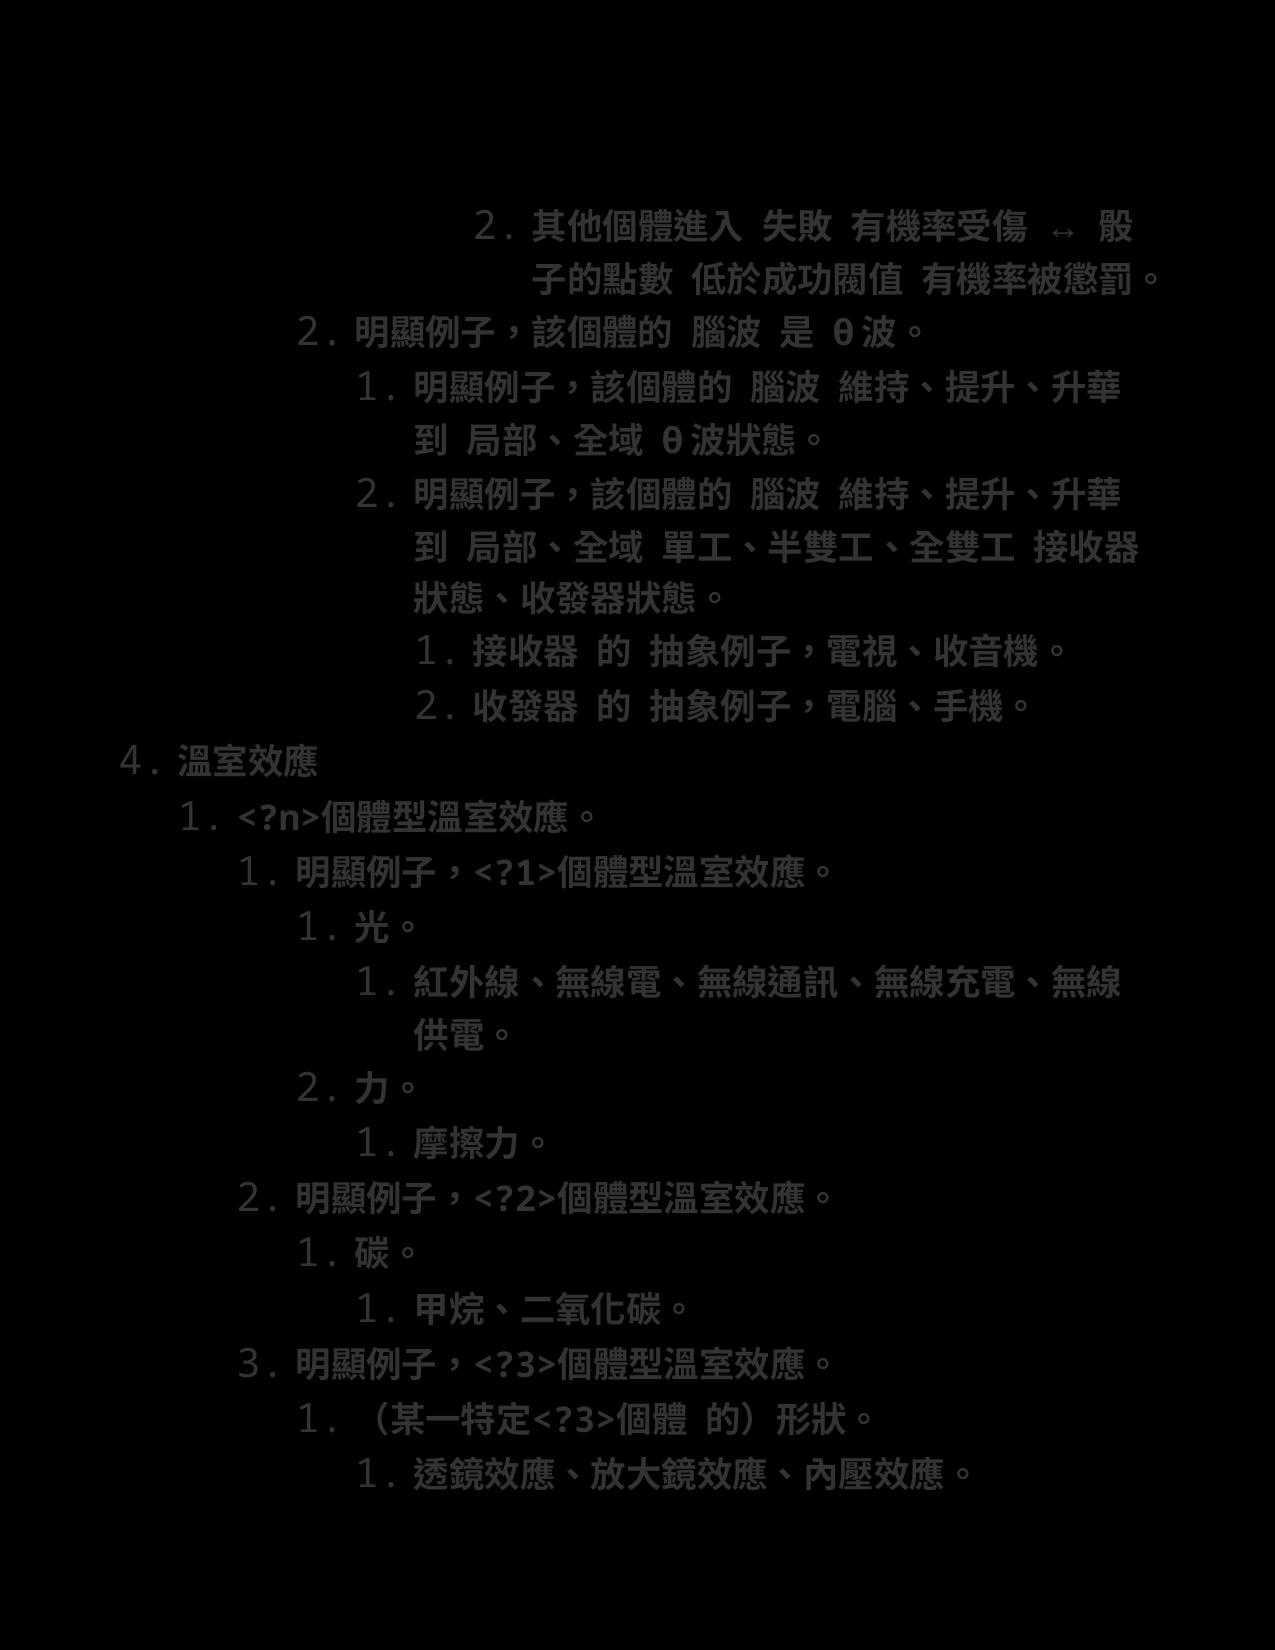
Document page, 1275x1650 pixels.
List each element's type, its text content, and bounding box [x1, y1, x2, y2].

list 明顯例子，該個體的 腦波 維持、提升、升華 到 局部、全域 單工、半雙工、全雙工 接收器狀態、收發器狀態。 [354, 464, 1157, 621]
list 收發器 的 抽象例子，電腦、手機。 [413, 676, 1157, 732]
list 力。 [295, 1058, 1157, 1113]
list 紅外線、無線電、無線通訊、無線充電、無線供電。 [354, 952, 1157, 1058]
list 透鏡效應、放大鏡效應、內壓效應。 [354, 1444, 1157, 1499]
list 光。 [295, 897, 1157, 952]
list 明顯例子，<?1>個體型溫室效應。 [236, 842, 1157, 897]
list 溫室效應 [118, 732, 1157, 787]
list 甲烷、二氧化碳。 [354, 1279, 1157, 1334]
list 碳。 [295, 1224, 1157, 1279]
list 接收器 的 抽象例子，電視、收音機。 [413, 621, 1157, 676]
list <?n>個體型溫室效應。 [177, 787, 1157, 842]
list 明顯例子，<?2>個體型溫室效應。 [236, 1168, 1157, 1224]
list 明顯例子，該個體的 腦波 維持、提升、升華 到 局部、全域 θ波狀態。 [354, 357, 1157, 464]
list （某一特定<?3>個體 的）形狀。 [295, 1389, 1157, 1444]
list 其他個體進入 失敗 有機率受傷 ↔ 骰子的點數 低於成功閥值 有機率被懲罰。 [472, 196, 1157, 302]
list 明顯例子，該個體的 腦波 是 θ波。 [295, 302, 1157, 357]
list 明顯例子，<?3>個體型溫室效應。 [236, 1334, 1157, 1389]
list 摩擦力。 [354, 1113, 1157, 1168]
